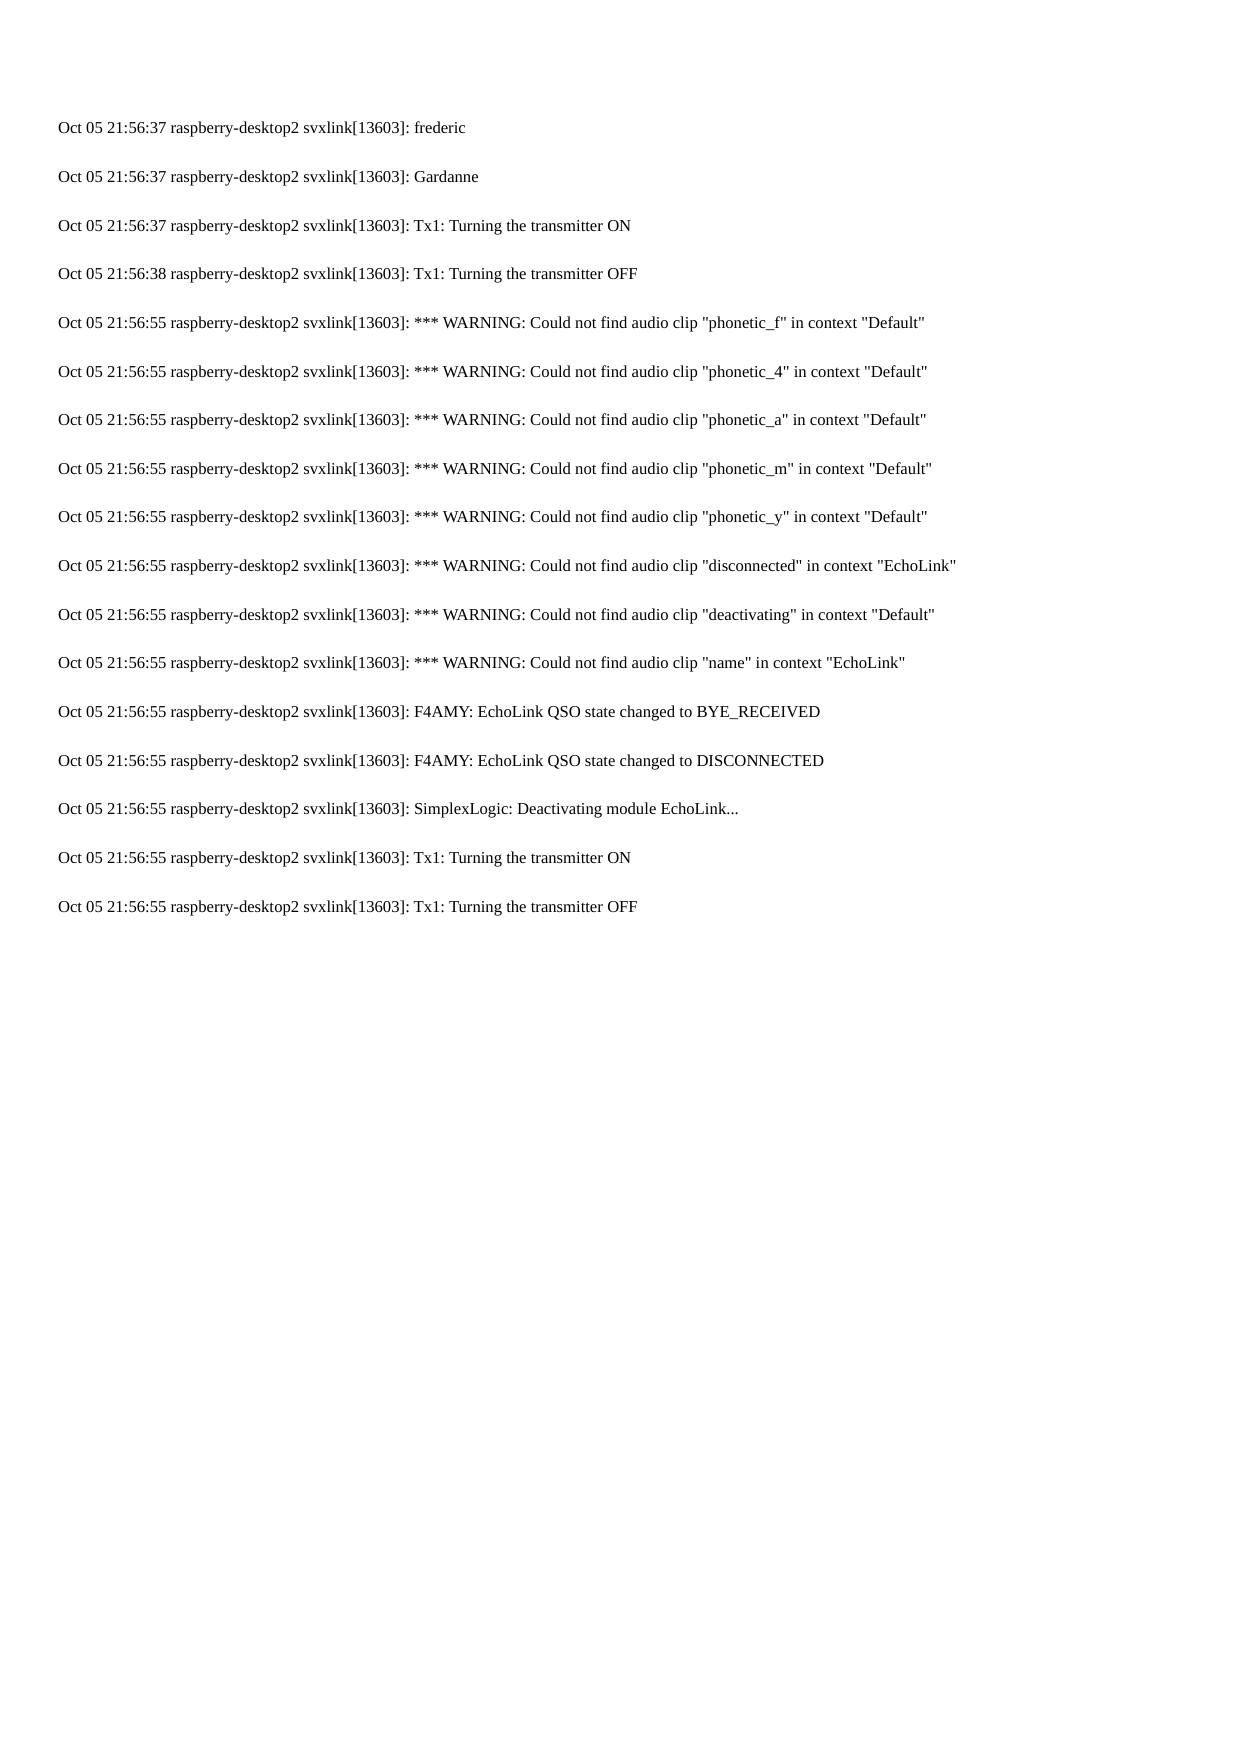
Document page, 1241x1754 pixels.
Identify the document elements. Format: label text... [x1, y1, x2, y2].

text Oct 05 21:56:37 raspberry-desktop2 svxlink[13603]: Tx1: Turning the transmitter ON [58, 215, 1192, 234]
text Oct 05 21:56:55 raspberry-desktop2 svxlink[13603]: *** WARNING: Could not find audio clip "disconnected" in context "EchoLink" [58, 556, 1192, 575]
text Oct 05 21:56:55 raspberry-desktop2 svxlink[13603]: F4AMY: EchoLink QSO state changed to DISCONNECTED [58, 751, 1192, 770]
text Oct 05 21:56:55 raspberry-desktop2 svxlink[13603]: *** WARNING: Could not find audio clip "phonetic_4" in context "Default" [58, 361, 1192, 381]
text Oct 05 21:56:55 raspberry-desktop2 svxlink[13603]: *** WARNING: Could not find audio clip "deactivating" in context "Default" [58, 604, 1192, 624]
text Oct 05 21:56:55 raspberry-desktop2 svxlink[13603]: Tx1: Turning the transmitter ON [58, 848, 1192, 867]
text Oct 05 21:56:37 raspberry-desktop2 svxlink[13603]: frederic [58, 118, 1192, 137]
text Oct 05 21:56:55 raspberry-desktop2 svxlink[13603]: *** WARNING: Could not find audio clip "phonetic_f" in context "Default" [58, 313, 1192, 332]
text Oct 05 21:56:55 raspberry-desktop2 svxlink[13603]: *** WARNING: Could not find audio clip "phonetic_y" in context "Default" [58, 507, 1192, 526]
text Oct 05 21:56:55 raspberry-desktop2 svxlink[13603]: *** WARNING: Could not find audio clip "phonetic_a" in context "Default" [58, 410, 1192, 429]
text Oct 05 21:56:55 raspberry-desktop2 svxlink[13603]: *** WARNING: Could not find audio clip "name" in context "EchoLink" [58, 653, 1192, 672]
text Oct 05 21:56:55 raspberry-desktop2 svxlink[13603]: *** WARNING: Could not find audio clip "phonetic_m" in context "Default" [58, 459, 1192, 478]
text Oct 05 21:56:55 raspberry-desktop2 svxlink[13603]: F4AMY: EchoLink QSO state changed to BYE_RECEIVED [58, 702, 1192, 721]
text Oct 05 21:56:38 raspberry-desktop2 svxlink[13603]: Tx1: Turning the transmitter OFF [58, 264, 1192, 283]
text Oct 05 21:56:37 raspberry-desktop2 svxlink[13603]: Gardanne [58, 167, 1192, 186]
text Oct 05 21:56:55 raspberry-desktop2 svxlink[13603]: SimplexLogic: Deactivating module EchoLink... [58, 799, 1192, 818]
text Oct 05 21:56:55 raspberry-desktop2 svxlink[13603]: Tx1: Turning the transmitter OFF [58, 896, 1192, 916]
